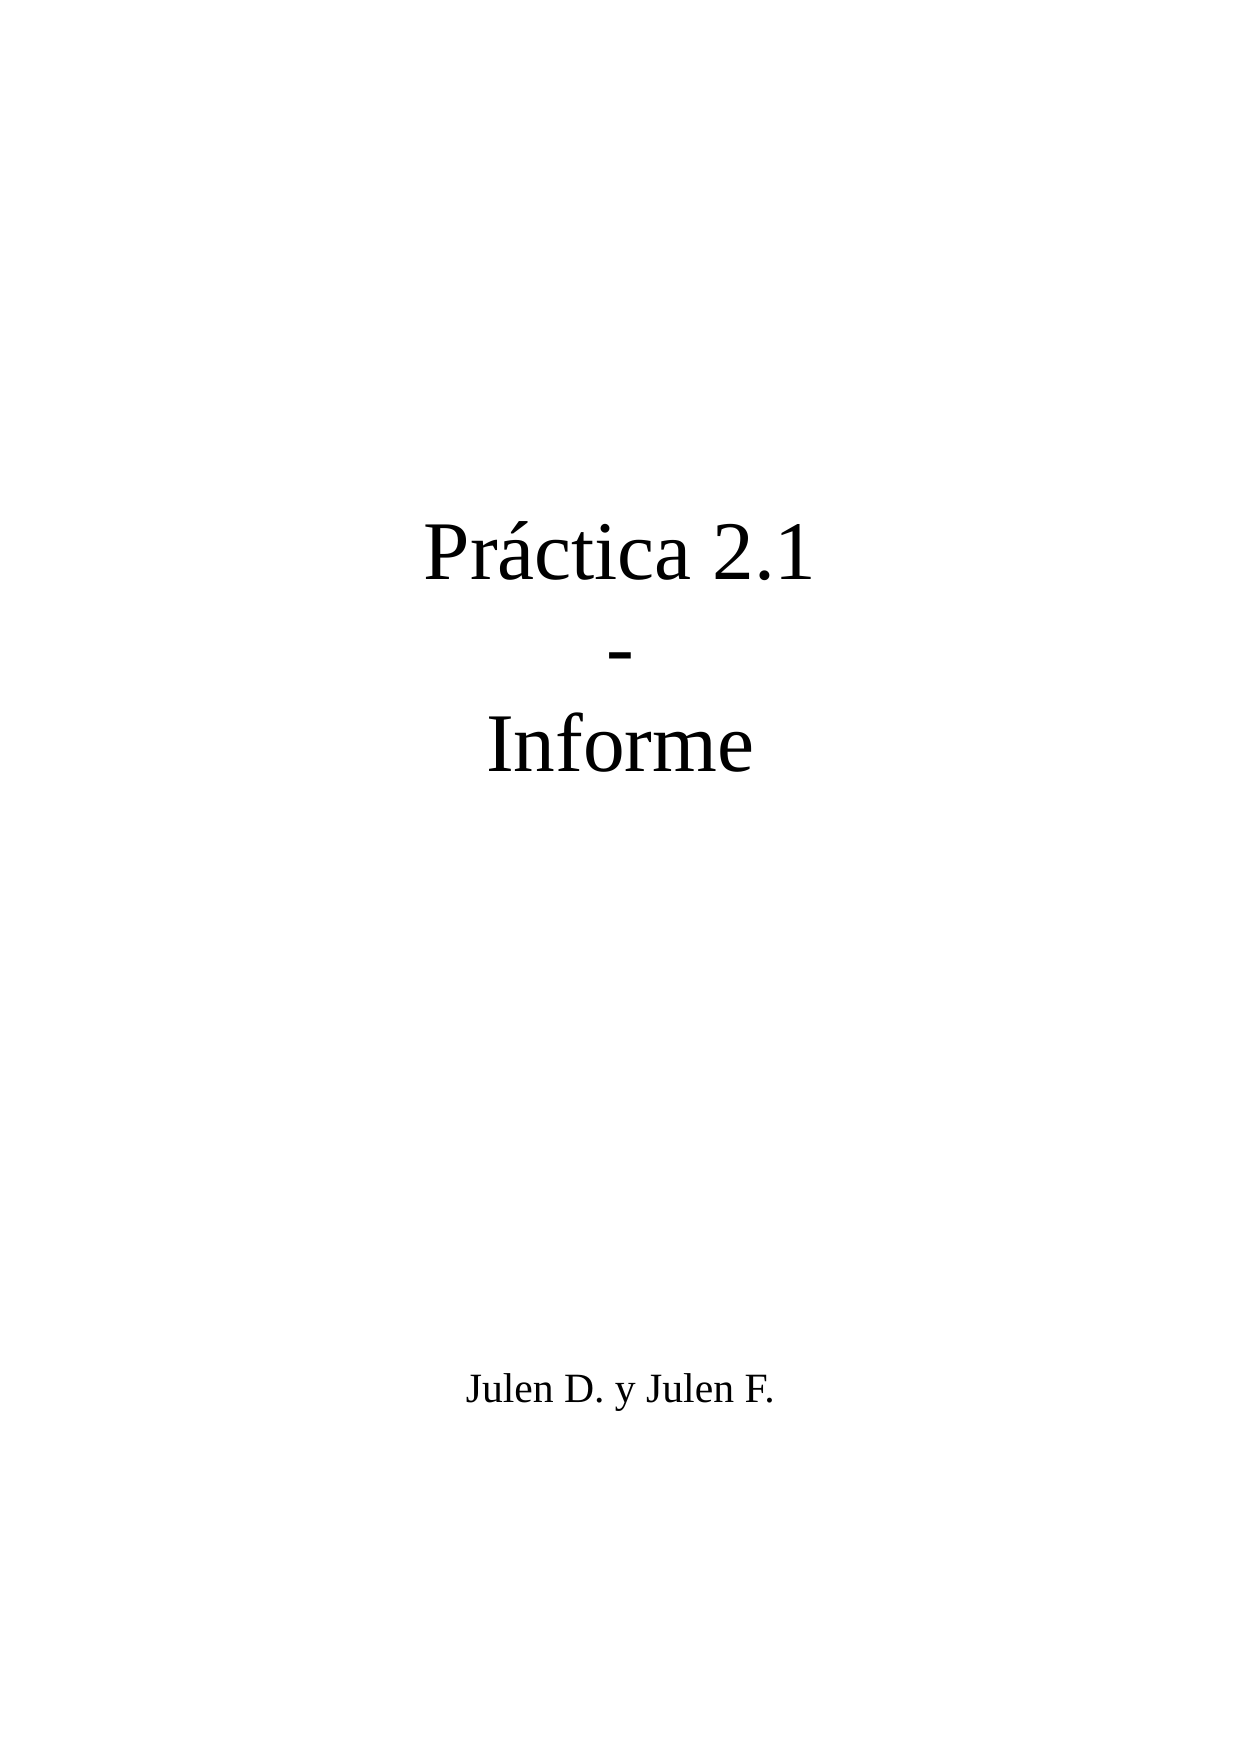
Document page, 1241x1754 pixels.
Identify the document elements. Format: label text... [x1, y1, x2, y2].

text Práctica 2.1 [118, 501, 1122, 597]
text - [118, 597, 1122, 693]
text Informe [118, 693, 1122, 789]
text Julen D. y Julen F. [118, 1364, 1122, 1412]
